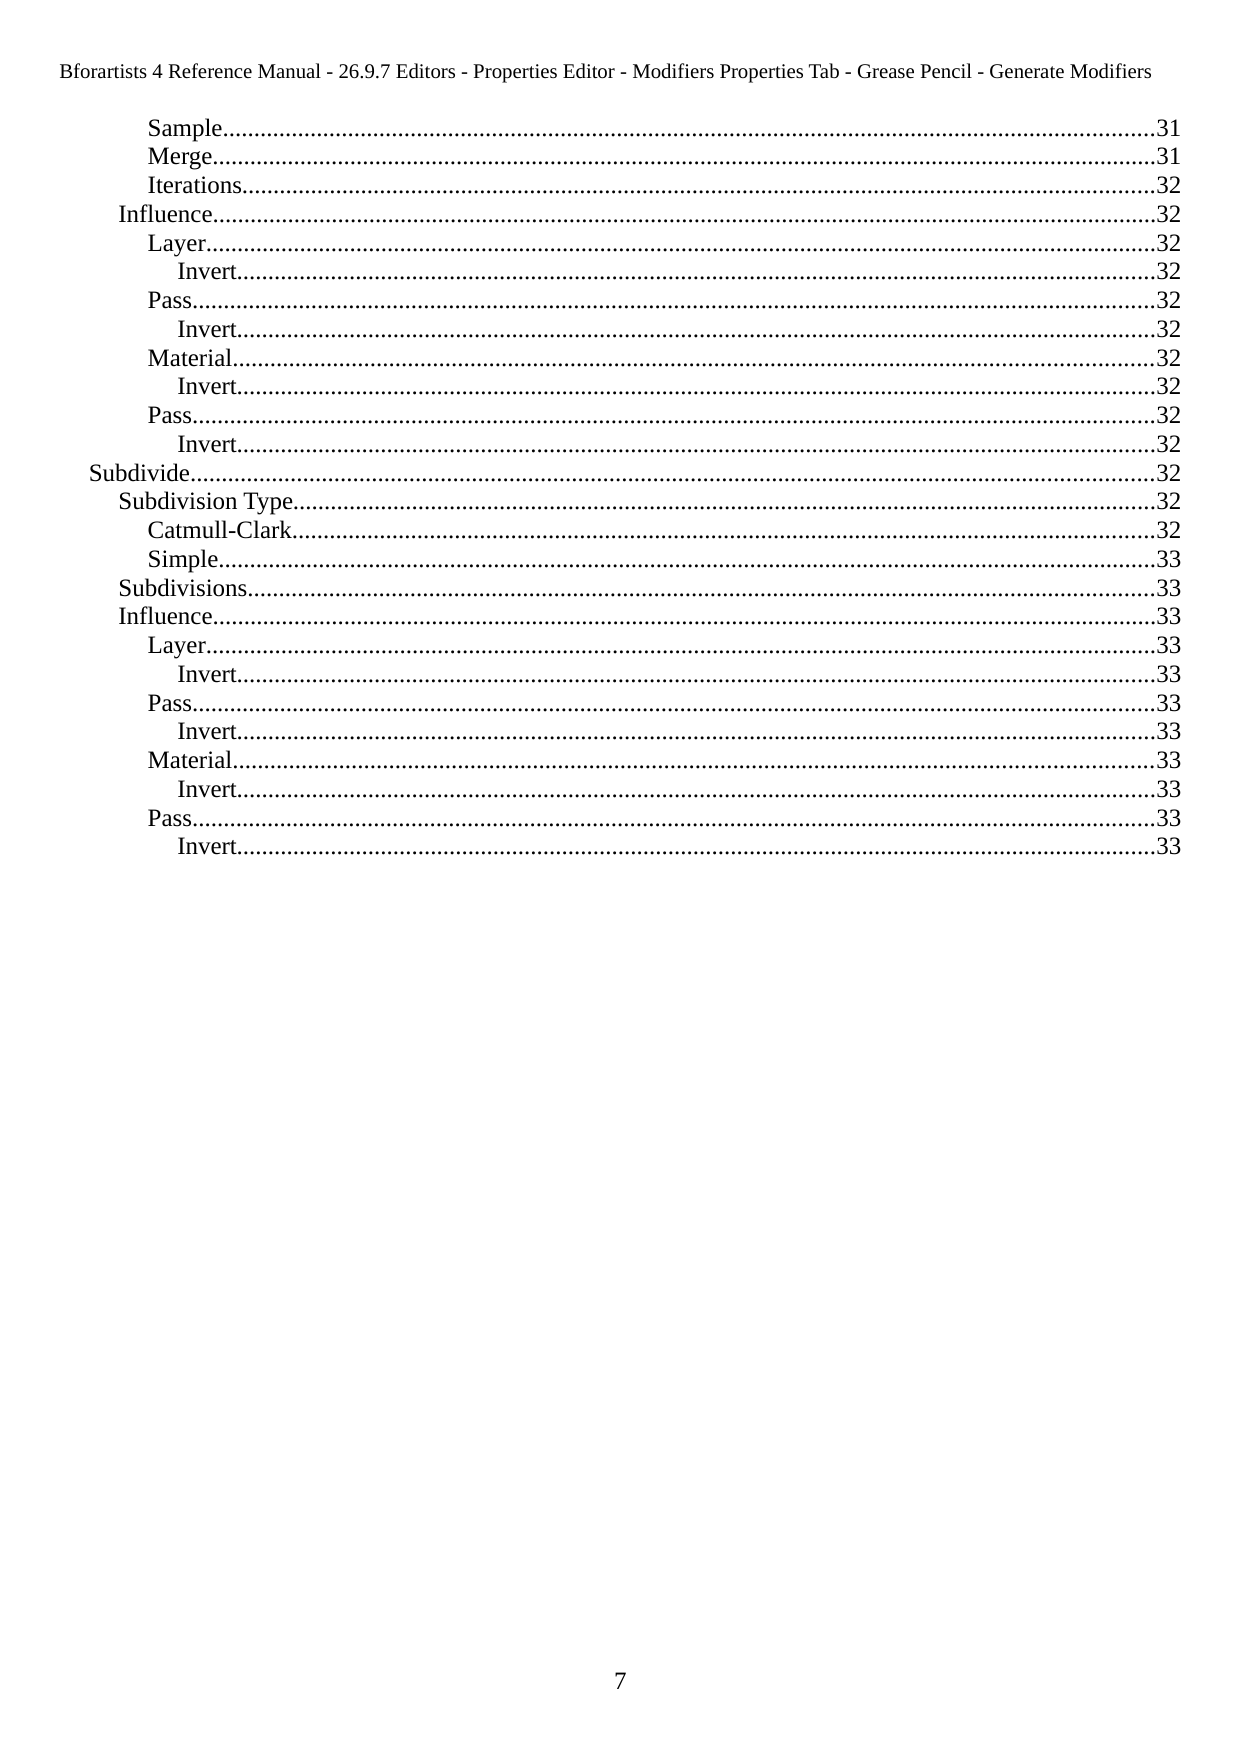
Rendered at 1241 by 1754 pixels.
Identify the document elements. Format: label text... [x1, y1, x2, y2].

text Influence 33 [118, 601, 1181, 630]
text Invert 33 [177, 831, 1181, 860]
text Invert 33 [177, 659, 1181, 688]
text Merge 31 [147, 141, 1181, 170]
text Simple 33 [147, 544, 1181, 573]
text Subdivide 32 [88, 458, 1181, 486]
text Invert 33 [177, 774, 1181, 803]
text Pass 32 [147, 400, 1181, 429]
text Subdivisions 33 [118, 573, 1181, 601]
text Sample 31 [147, 113, 1181, 141]
text Invert 33 [177, 716, 1181, 745]
text Invert 32 [177, 314, 1181, 343]
text Catmull-Clark 32 [147, 515, 1181, 544]
text Invert 32 [177, 256, 1181, 285]
text Invert 32 [177, 429, 1181, 458]
text Material 32 [147, 343, 1181, 371]
text Subdivision Type 32 [118, 486, 1181, 515]
text Invert 32 [177, 371, 1181, 400]
text Material 33 [147, 745, 1181, 774]
text Layer 32 [147, 228, 1181, 256]
text Iterations 32 [147, 170, 1181, 199]
text Pass 33 [147, 803, 1181, 831]
text Layer 33 [147, 630, 1181, 659]
text Influence 32 [118, 199, 1181, 228]
text Pass 32 [147, 285, 1181, 314]
text Pass 33 [147, 688, 1181, 716]
